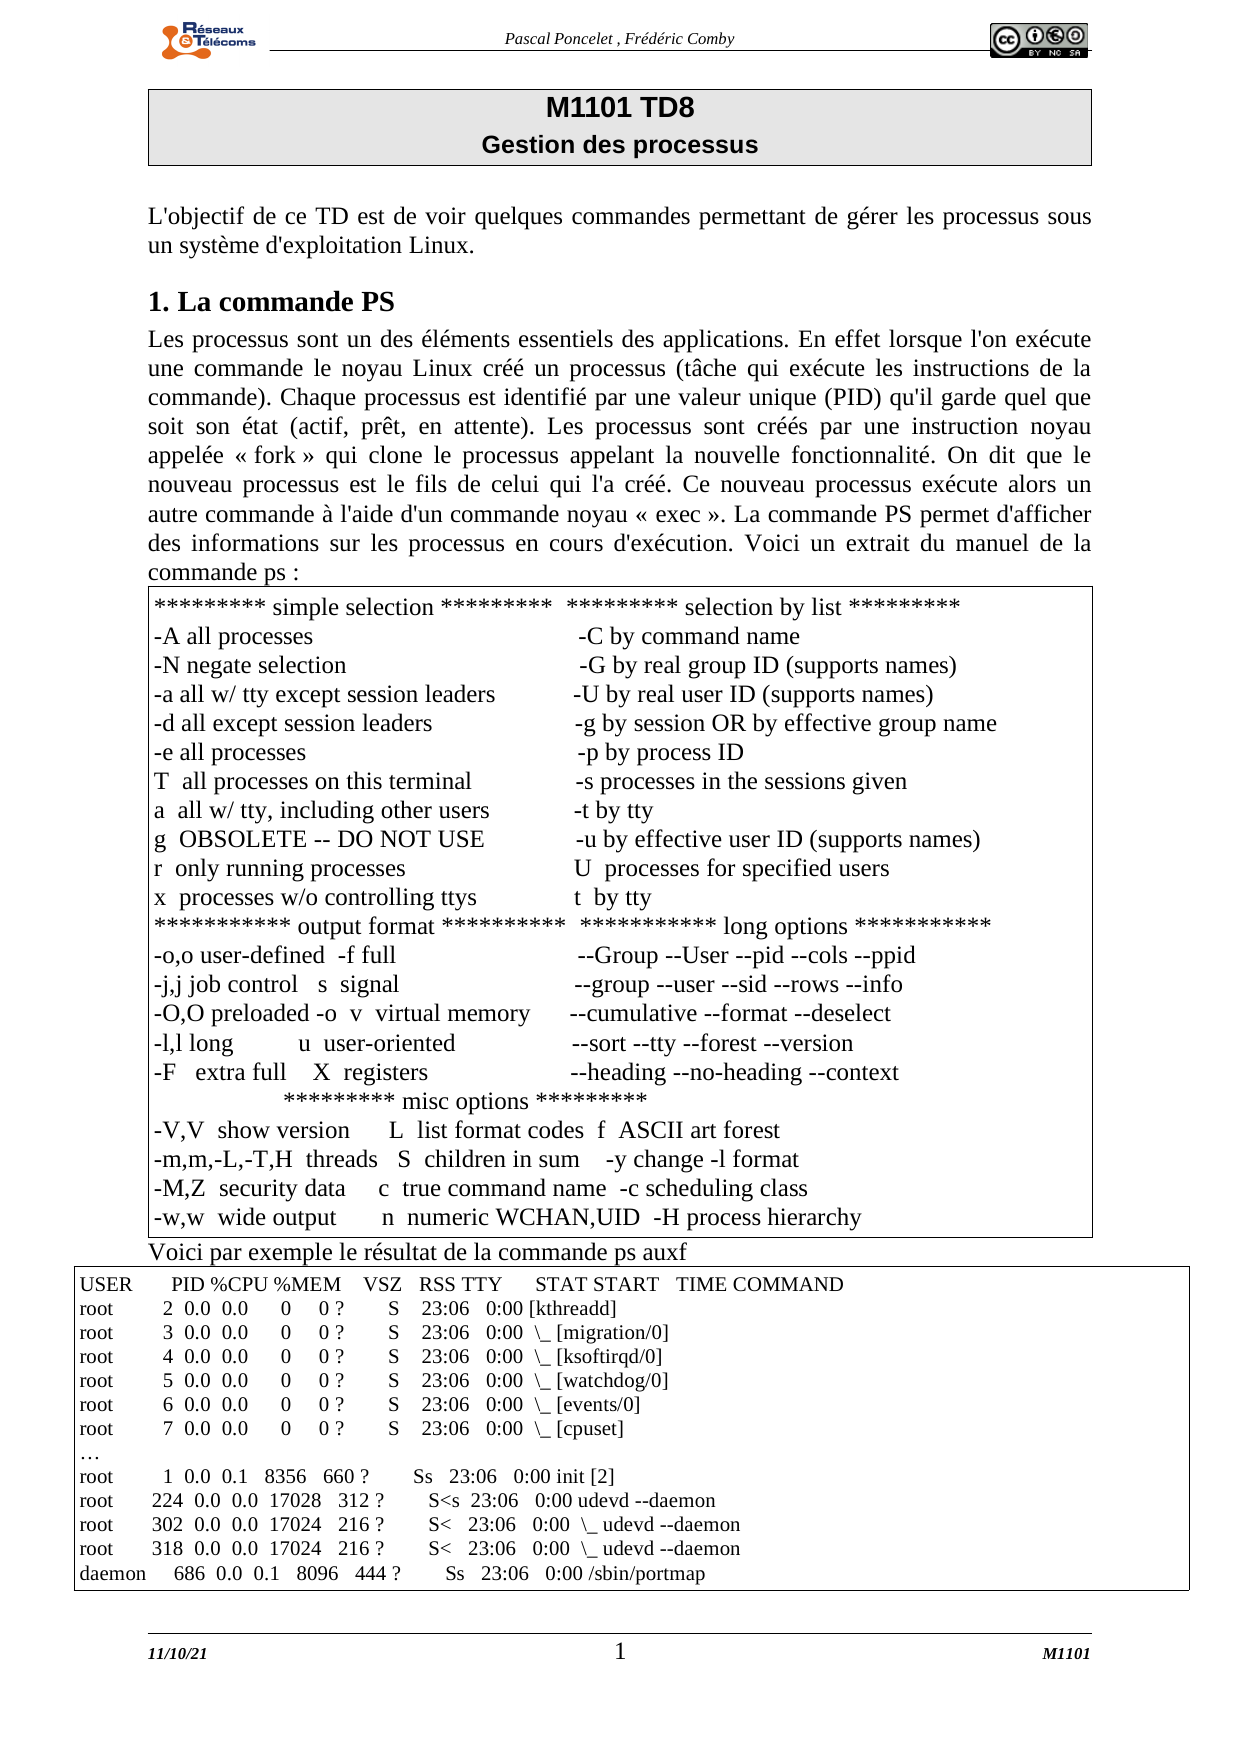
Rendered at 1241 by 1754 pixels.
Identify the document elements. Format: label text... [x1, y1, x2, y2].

picture [990, 23, 1088, 58]
subtitle La commande PS [148, 284, 1092, 318]
text Voici par exemple le résultat de la commande ps auxf [148, 1238, 1092, 1266]
text Les processus sont un des éléments essentiels des applications. En effet lorsque l'on exécute une commande le noyau Linux créé un processus (tâche qui exécute les instructions de la commande). Chaque processus est identifié par une valeur unique (PID) qu'il garde quel que soit son état (actif, prêt, en attente). Les processus sont créés par une instruction noyau appelée « fork » qui clone le processus appelant la nouvelle fonctionnalité. On dit que le nouveau processus est le fils de celui qui l'a créé. Ce nouveau processus exécute alors un autre commande à l'aide d'un commande noyau « exec ». La commande PS permet d'afficher des informations sur les processus en cours d'exécution. Voici un extrait du manuel de la commande ps : [148, 324, 1092, 586]
text L'objectif de ce TD est de voir quelques commandes permettant de gérer les processus sous un système d'exploitation Linux. [148, 201, 1092, 259]
text Gestion des processus [149, 128, 1091, 165]
text M1101 TD8 [149, 90, 1091, 123]
picture [147, 14, 270, 67]
table_header ********* simple selection ********* ********* selection by list ********* -A all processes -C by command name -N negate selection -G by real group ID (supports names) -a all w/ tty except session leaders -U by real user ID (supports names) -d all except session leaders -g by session OR by effective group name -e all processes -p by process ID T all processes on this terminal -s processes in the sessions given a all w/ tty, including other users -t by tty g OBSOLETE -- DO NOT USE -u by effective user ID (supports names) r only running processes U processes for specified users x processes w/o controlling ttys t by tty *********** output format ********** *********** long options *********** -o,o user-defined -f full --Group --User --pid --cols --ppid -j,j job control s signal --group --user --sid --rows --info -O,O preloaded -o v virtual memory --cumulative --format --deselect -l,l long u user-oriented --sort --tty --forest --version -F extra full X registers --heading --no-heading --context ********* misc options ********* -V,V show version L list format codes f ASCII art forest -m,m,-L,-T,H threads S children in sum -y change -l format -M,Z security data c true command name -c scheduling class -w,w wide output n numeric WCHAN,UID -H process hierarchy [149, 587, 1092, 1237]
table_header USER PID %CPU %MEM VSZ RSS TTY STAT START TIME COMMAND root 2 0.0 0.0 0 0 ? S 23:06 0:00 [kthreadd] root 3 0.0 0.0 0 0 ? S 23:06 0:00 \_ [migration/0] root 4 0.0 0.0 0 0 ? S 23:06 0:00 \_ [ksoftirqd/0] root 5 0.0 0.0 0 0 ? S 23:06 0:00 \_ [watchdog/0] root 6 0.0 0.0 0 0 ? S 23:06 0:00 \_ [events/0] root 7 0.0 0.0 0 0 ? S 23:06 0:00 \_ [cpuset] … root 1 0.0 0.1 8356 660 ? Ss 23:06 0:00 init [2] root 224 0.0 0.0 17028 312 ? S<s 23:06 0:00 udevd --daemon root 302 0.0 0.0 17024 216 ? S< 23:06 0:00 \_ udevd --daemon root 318 0.0 0.0 17024 216 ? S< 23:06 0:00 \_ udevd --daemon daemon 686 0.0 0.1 8096 444 ? Ss 23:06 0:00 /sbin/portmap [75, 1267, 1189, 1590]
